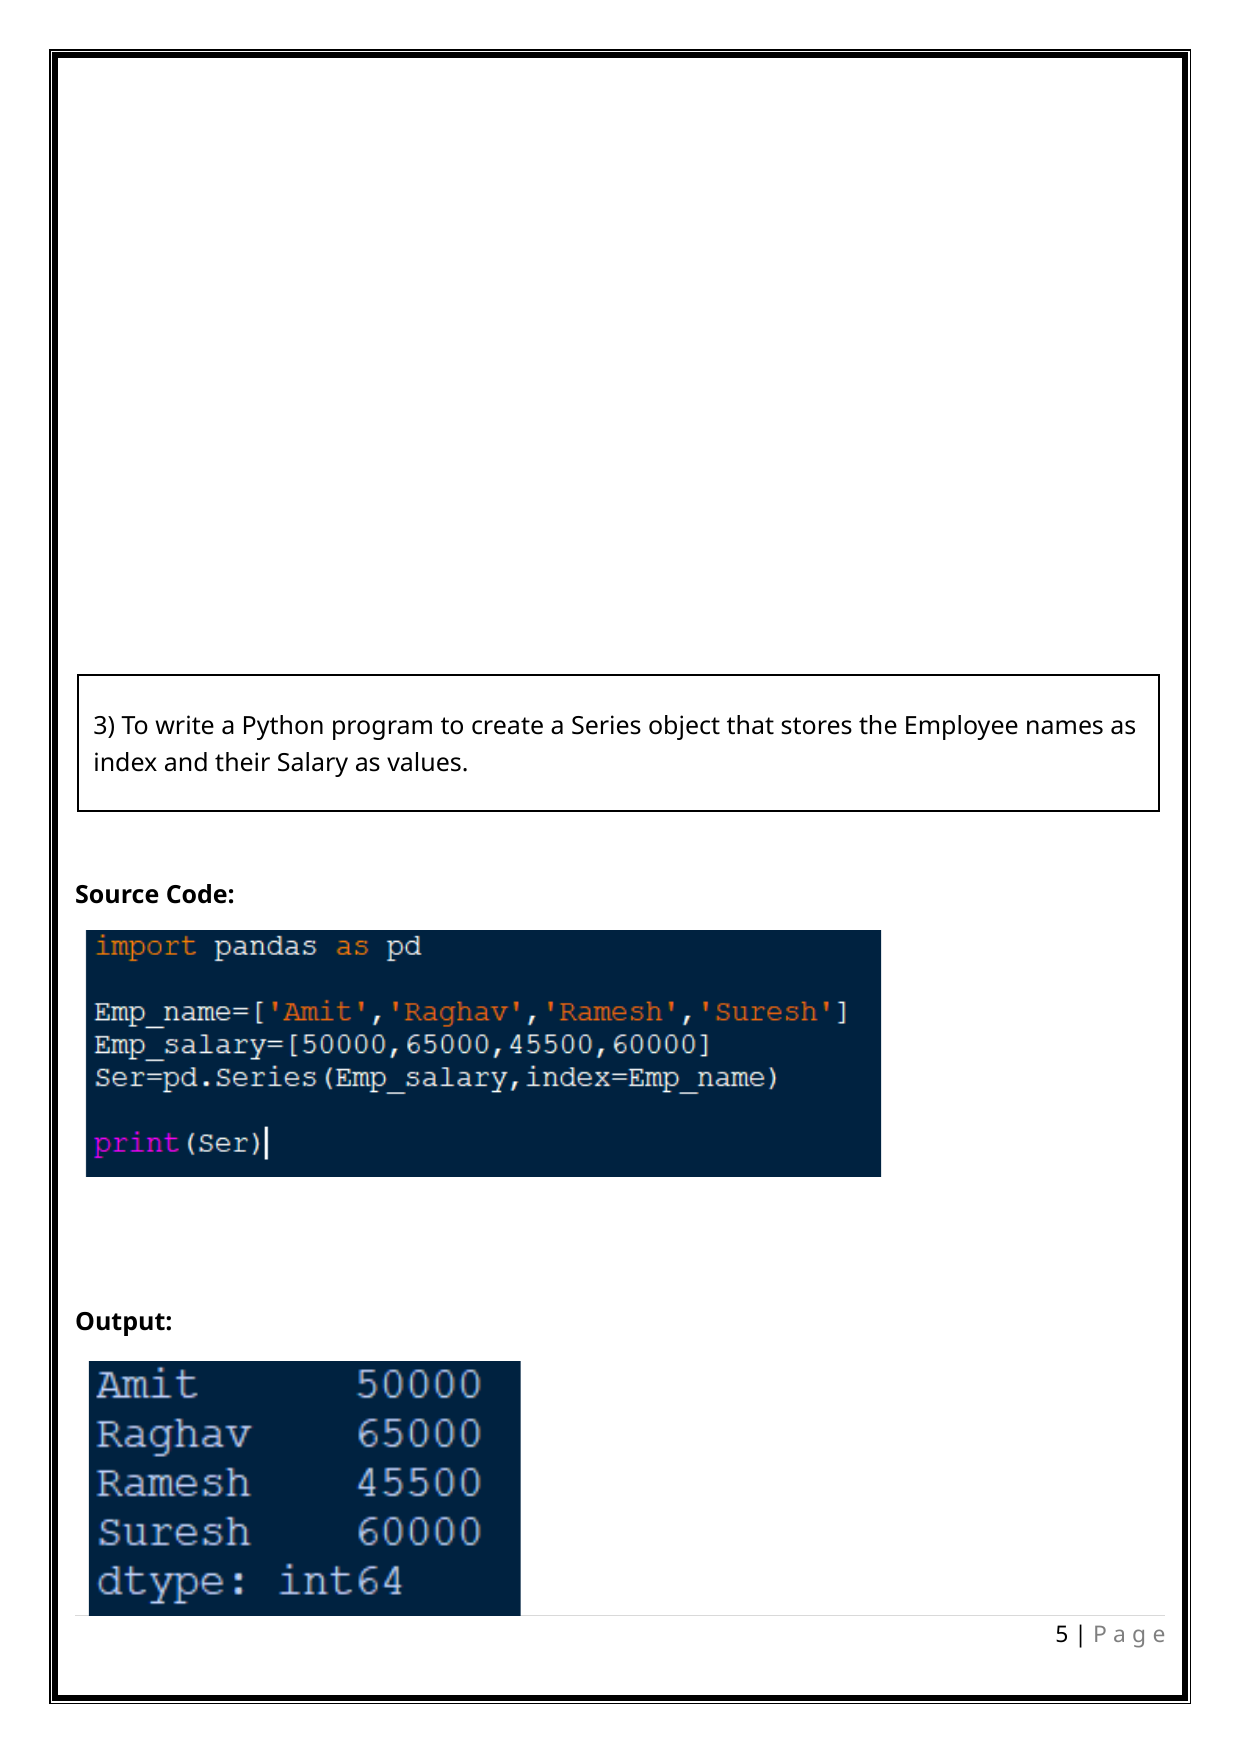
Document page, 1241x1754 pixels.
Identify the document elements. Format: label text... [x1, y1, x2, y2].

picture [88, 1361, 521, 1616]
text 3) To write a Python program to create a Series object that stores the Employee names as index and their Salary as values. [93, 708, 1144, 779]
picture [85, 930, 882, 1177]
text Source Code: [75, 877, 1165, 911]
text Output: [75, 1304, 1165, 1338]
